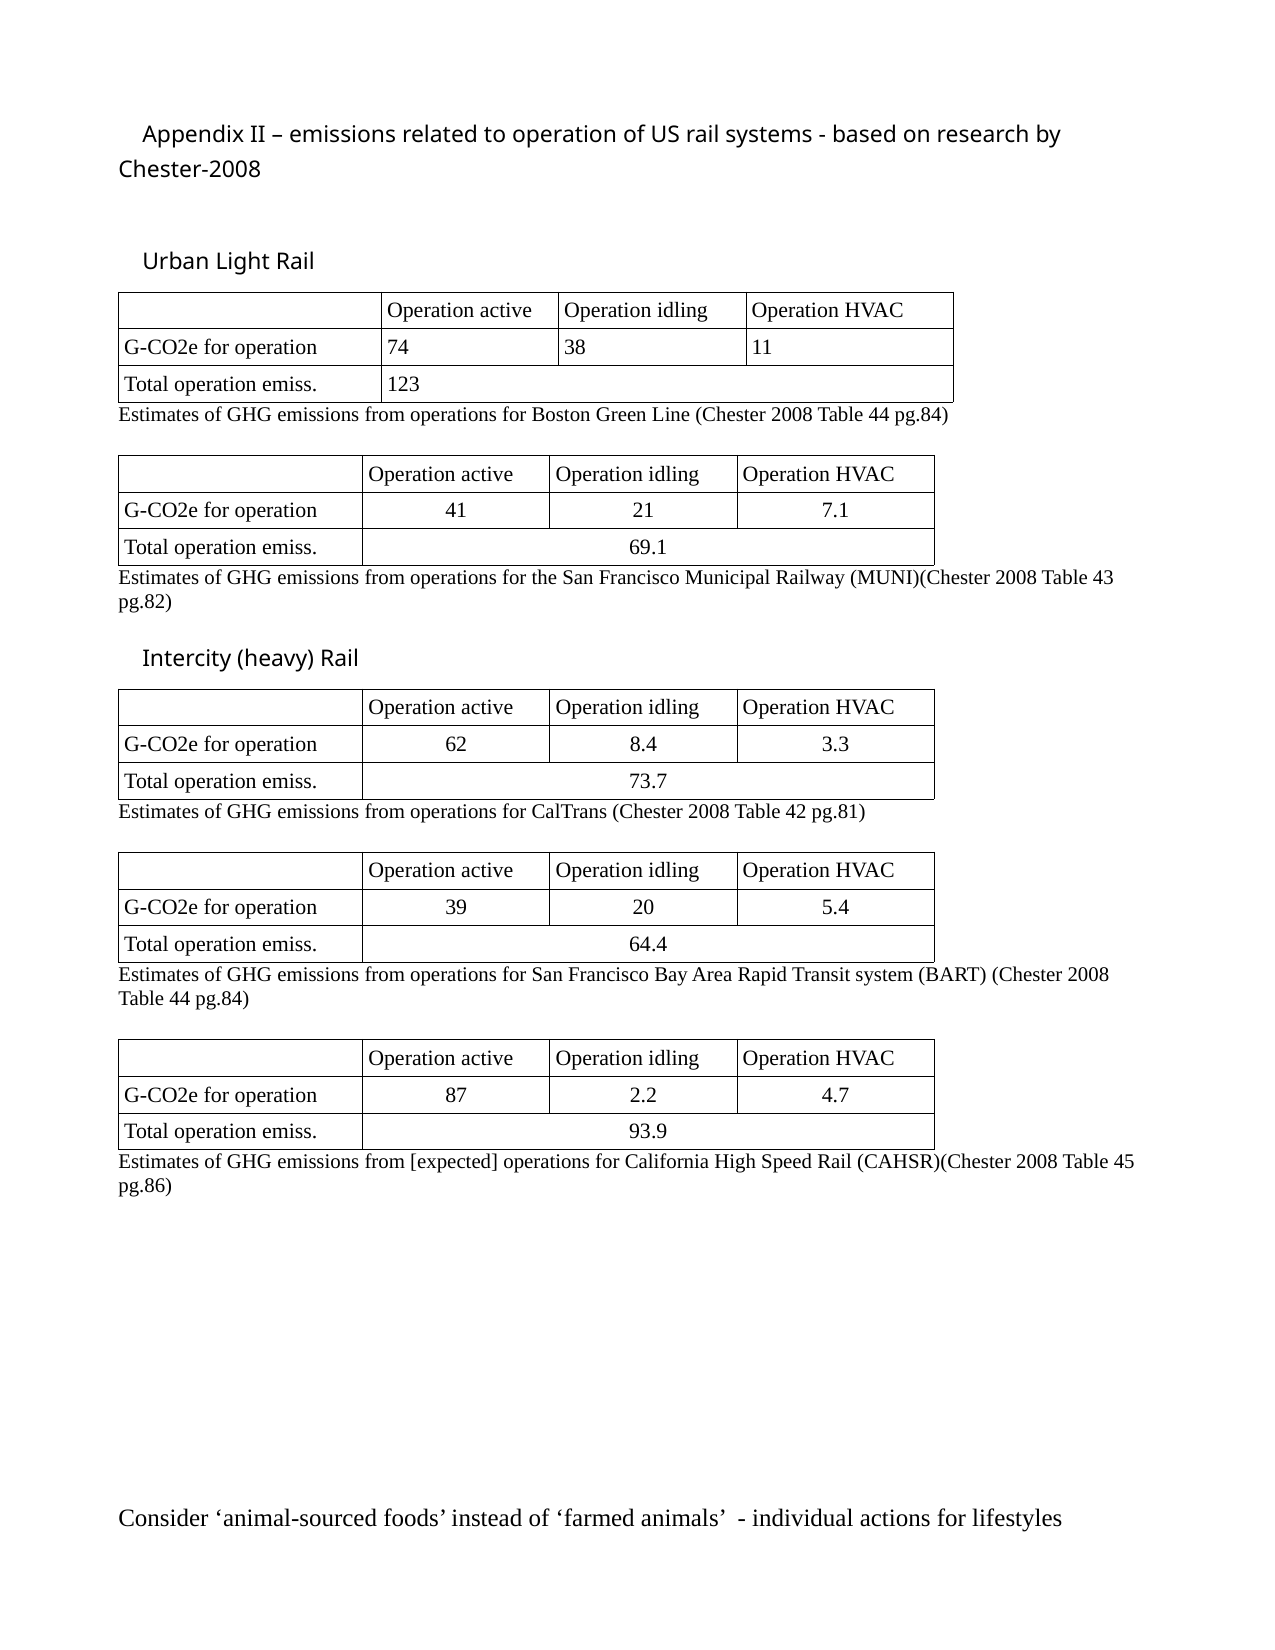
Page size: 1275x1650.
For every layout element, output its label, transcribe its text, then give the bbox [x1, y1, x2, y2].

table_cell G-CO2e for operation [119, 726, 362, 762]
table_header [119, 1040, 362, 1076]
table_header [119, 853, 362, 888]
table_cell 21 [550, 493, 737, 528]
table_cell 87 [363, 1077, 549, 1112]
table_cell 20 [550, 890, 737, 925]
table_cell Total operation emiss. [119, 1114, 362, 1149]
text Estimates of GHG emissions from [expected] operations for California High Speed Rail (CAHSR)(Chester 2008 Table 45 pg.86) [118, 1149, 1157, 1197]
table_header Operation active [363, 456, 549, 492]
table_cell 93.9 [363, 1114, 934, 1149]
table_header Operation HVAC [738, 690, 934, 725]
table_header Operation idling [550, 690, 737, 725]
table_cell 62 [363, 726, 549, 762]
table_cell Total operation emiss. [119, 926, 362, 962]
table_header Operation idling [550, 1040, 737, 1076]
table_cell 3.3 [738, 726, 934, 762]
table_header Operation active [363, 853, 549, 888]
table_cell Total operation emiss. [119, 529, 362, 565]
table_header Operation HVAC [738, 853, 934, 888]
table_cell G-CO2e for operation [119, 1077, 362, 1112]
text Estimates of GHG emissions from operations for Boston Green Line (Chester 2008 Table 44 pg.84) [118, 402, 1157, 426]
text Appendix II – emissions related to operation of US rail systems - based on research by Chester-2008 [118, 118, 1157, 184]
table_cell 11 [747, 329, 953, 365]
table_header Operation active [382, 293, 558, 328]
table_cell 69.1 [363, 529, 934, 565]
table_cell G-CO2e for operation [119, 890, 362, 925]
text Estimates of GHG emissions from operations for San Francisco Bay Area Rapid Transit system (BART) (Chester 2008 Table 44 pg.84) [118, 962, 1157, 1010]
table_cell Total operation emiss. [119, 366, 381, 402]
table_header Operation HVAC [747, 293, 953, 328]
table_cell G-CO2e for operation [119, 493, 362, 528]
table_cell G-CO2e for operation [119, 329, 381, 365]
table_cell 38 [559, 329, 746, 365]
table_cell 2.2 [550, 1077, 737, 1112]
table_cell 64.4 [363, 926, 934, 962]
table_cell 74 [382, 329, 558, 365]
table_header Operation idling [559, 293, 746, 328]
table_cell 7.1 [738, 493, 934, 528]
table_cell 123 [382, 366, 953, 402]
text Estimates of GHG emissions from operations for CalTrans (Chester 2008 Table 42 pg.81) [118, 799, 1157, 823]
table_cell 39 [363, 890, 549, 925]
table_header [119, 456, 362, 492]
table_header Operation HVAC [738, 456, 934, 492]
table_cell 8.4 [550, 726, 737, 762]
table_header Operation idling [550, 456, 737, 492]
table_header Operation idling [550, 853, 737, 888]
text Urban Light Rail [118, 245, 1157, 276]
text Estimates of GHG emissions from operations for the San Francisco Municipal Railway (MUNI)(Chester 2008 Table 43 pg.82) [118, 565, 1157, 613]
table_cell 73.7 [363, 763, 934, 799]
table_cell 4.7 [738, 1077, 934, 1112]
table_cell 41 [363, 493, 549, 528]
table_header Operation HVAC [738, 1040, 934, 1076]
table_header [119, 690, 362, 725]
text Intercity (heavy) Rail [118, 642, 1157, 673]
table_cell Total operation emiss. [119, 763, 362, 799]
table_header Operation active [363, 690, 549, 725]
table_cell 5.4 [738, 890, 934, 925]
table_header [119, 293, 381, 328]
table_header Operation active [363, 1040, 549, 1076]
